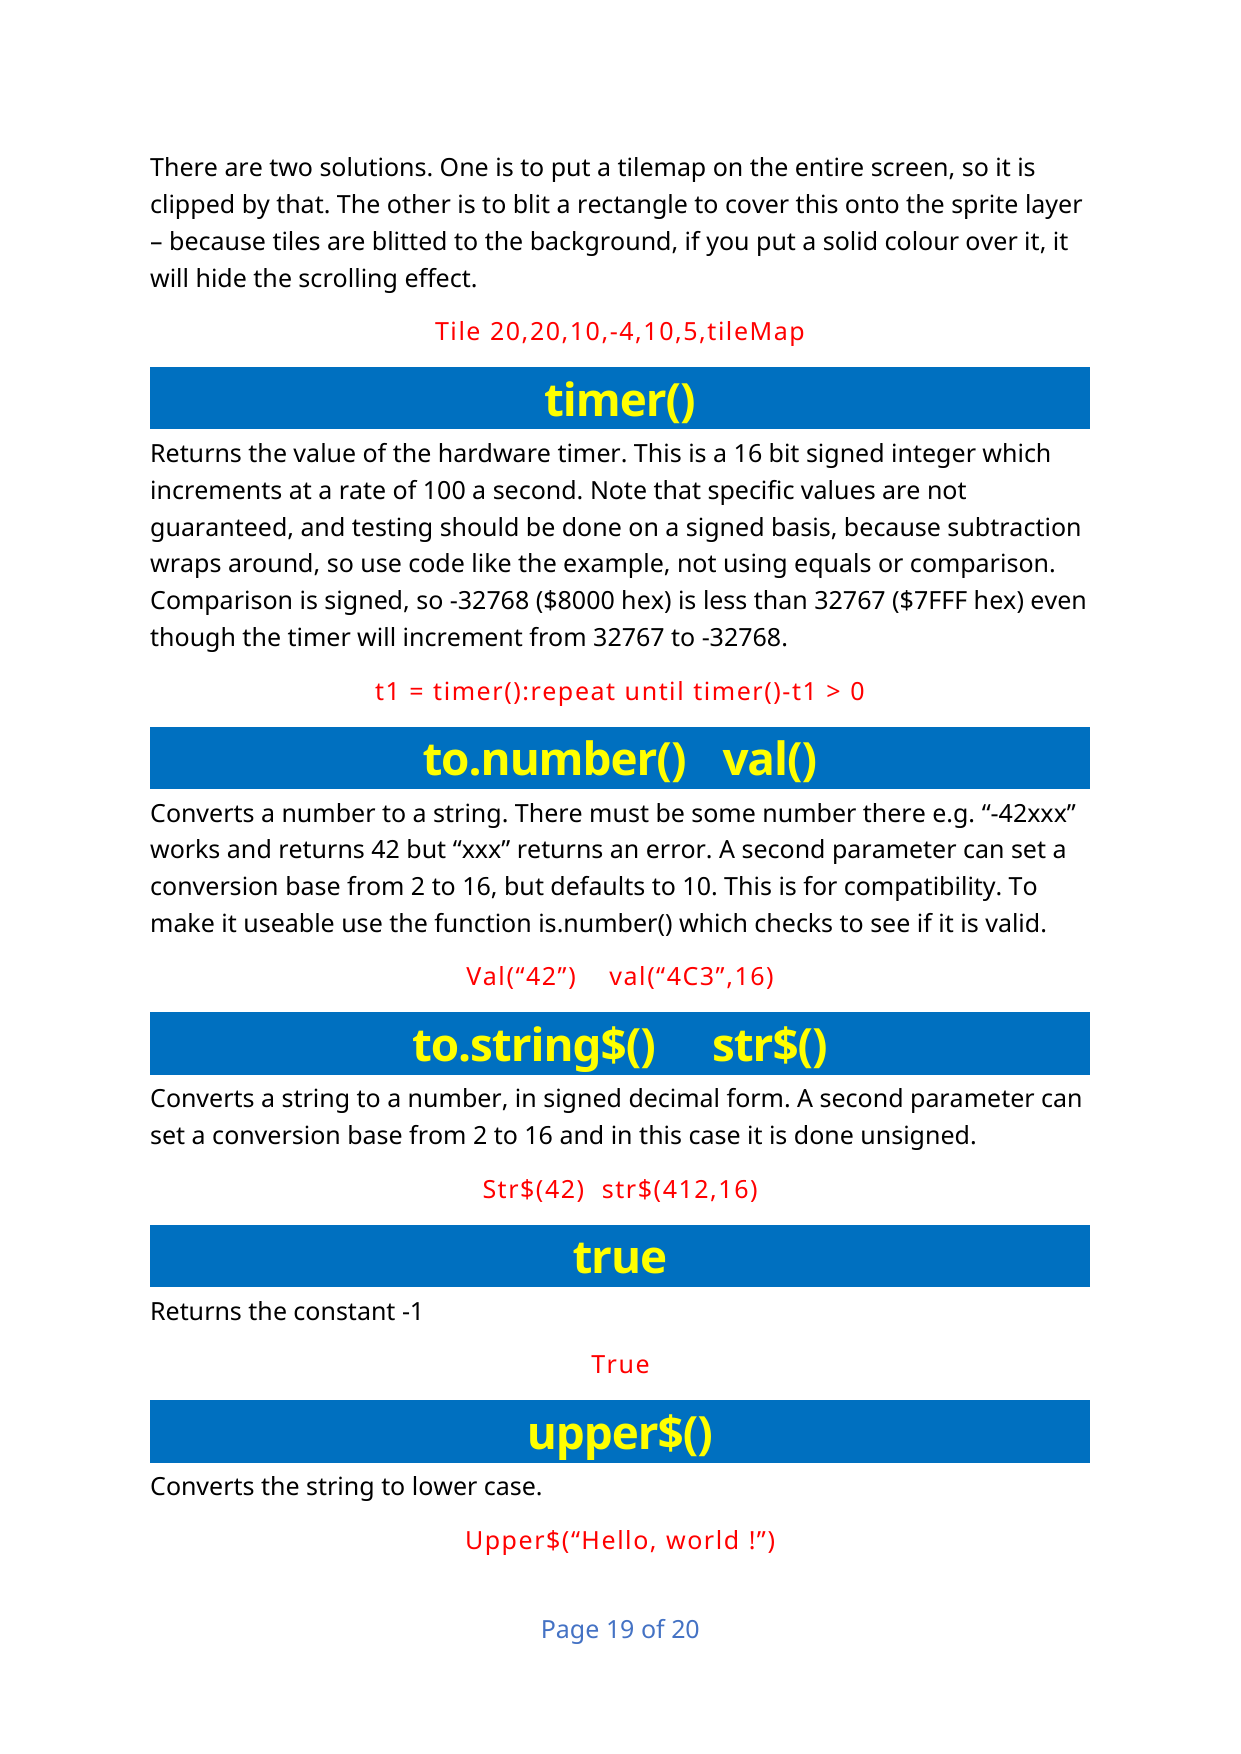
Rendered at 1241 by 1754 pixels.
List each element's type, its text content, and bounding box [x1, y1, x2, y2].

subtitle Val(“42”) val(“4C3”,16) [150, 959, 1090, 993]
subtitle t1 = timer():repeat until timer()-t1 > 0 [150, 673, 1090, 707]
title to.number() val() [150, 727, 1090, 789]
text Returns the value of the hardware timer. This is a 16 bit signed integer which increments at a rate of 100 a second. Note that specific values are not guaranteed, and testing should be done on a signed basis, because subtraction wraps around, so use code like the example, not using equals or comparison. Comparison is signed, so -32768 ($8000 hex) is less than 32767 ($7FFF hex) even though the timer will increment from 32767 to -32768. [150, 436, 1090, 654]
title true [150, 1225, 1090, 1287]
title upper$() [150, 1400, 1090, 1463]
subtitle Upper$(“Hello, world !”) [150, 1522, 1090, 1556]
text There are two solutions. One is to put a tilemap on the entire screen, so it is clipped by that. The other is to blit a rectangle to cover this onto the sprite layer – because tiles are blitted to the background, if you put a solid colour over it, it will hide the scrolling effect. [150, 150, 1090, 294]
subtitle Tile 20,20,10,-4,10,5,tileMap [150, 314, 1090, 348]
text Converts a string to a number, in signed decimal form. A second parameter can set a conversion base from 2 to 16 and in this case it is done unsigned. [150, 1081, 1090, 1152]
text Converts a number to a string. There must be some number there e.g. “-42xxx” works and returns 42 but “xxx” returns an error. A second parameter can set a conversion base from 2 to 16, but defaults to 10. This is for compatibility. To make it useable use the function is.number() which checks to see if it is valid. [150, 795, 1090, 939]
title timer() [150, 367, 1090, 429]
title to.string$() str$() [150, 1012, 1090, 1075]
subtitle Str$(42) str$(412,16) [150, 1171, 1090, 1205]
text Converts the string to lower case. [150, 1469, 1090, 1503]
subtitle True [150, 1347, 1090, 1381]
text Returns the constant -1 [150, 1293, 1090, 1327]
